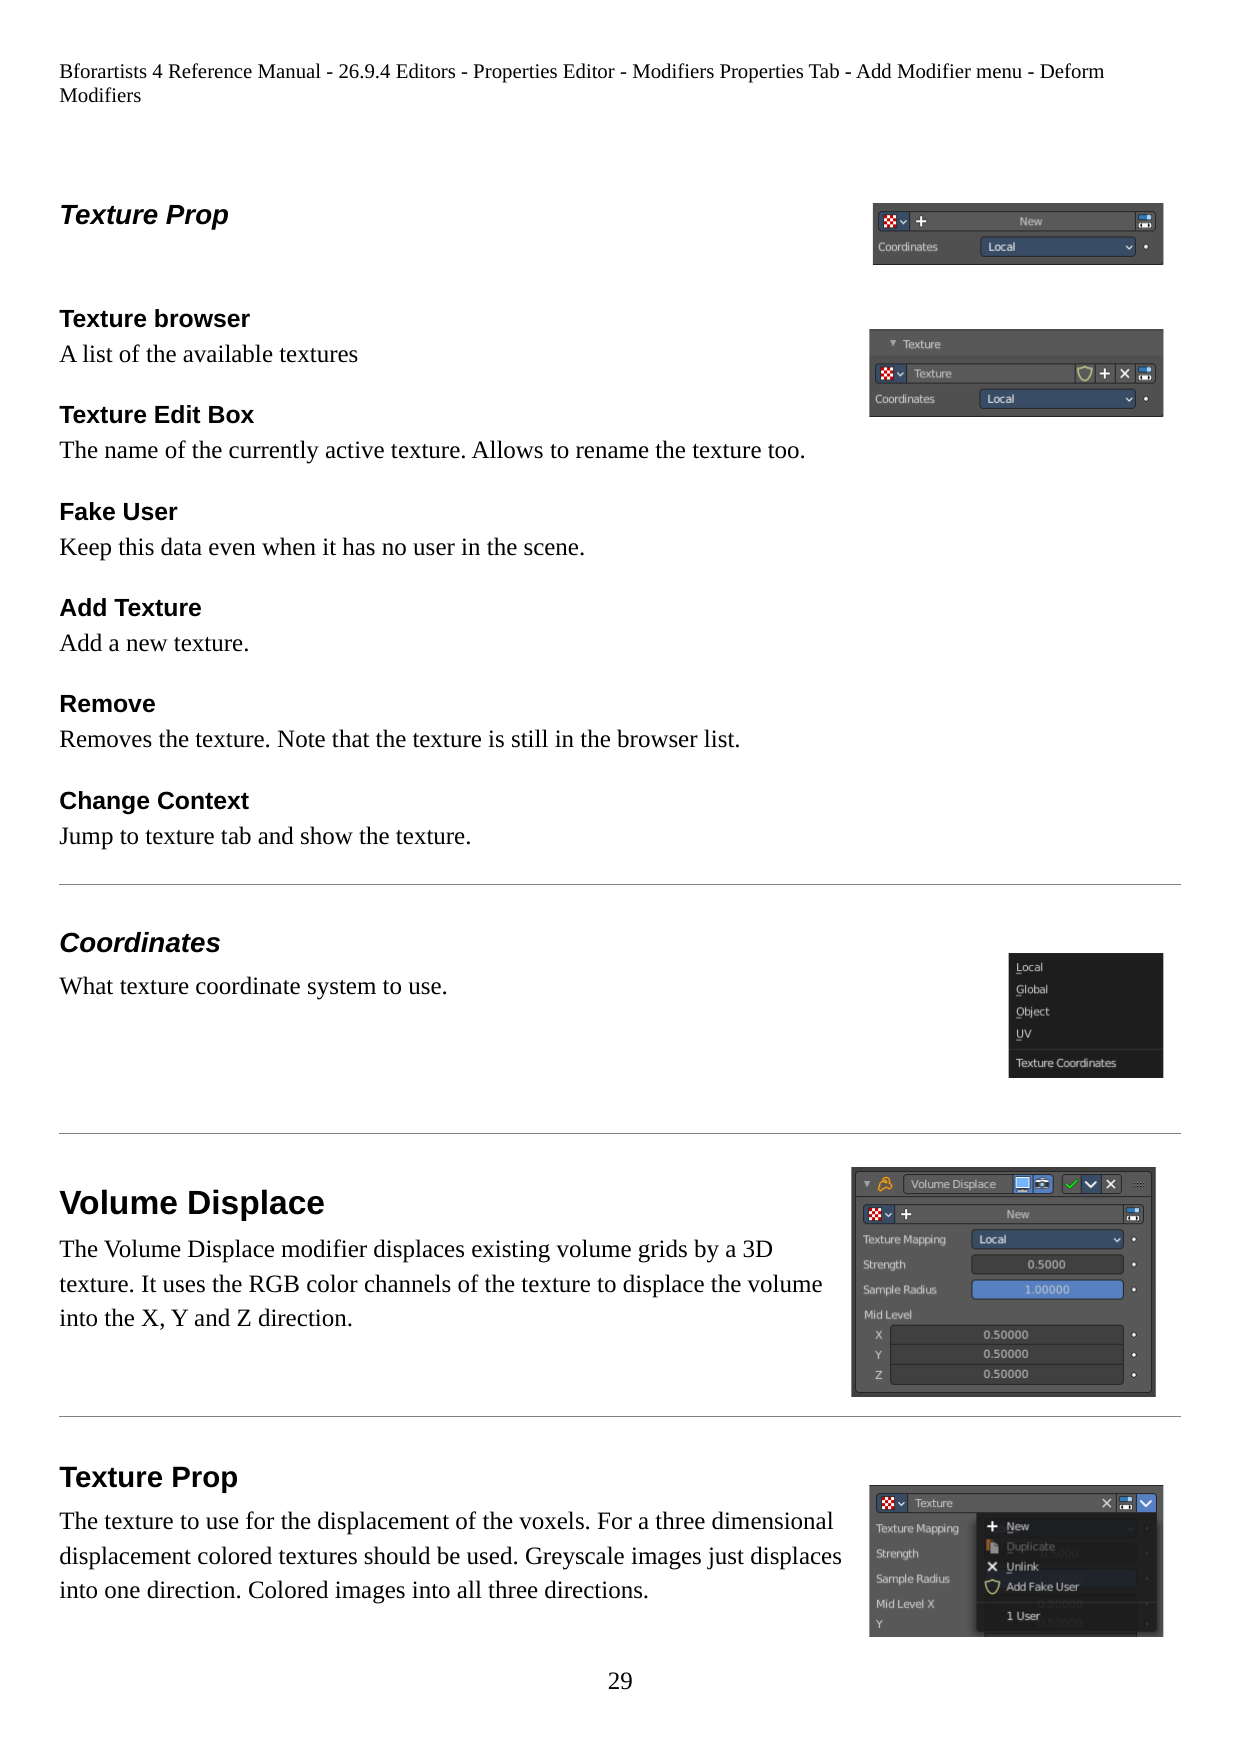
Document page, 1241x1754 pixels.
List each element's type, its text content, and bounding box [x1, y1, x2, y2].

subtitle Coordinates [59, 926, 1181, 958]
text Add a new texture. [59, 628, 1181, 657]
text What texture coordinate system to use. [59, 971, 1008, 999]
subtitle Texture browser [59, 304, 1181, 333]
subtitle Fake User [59, 497, 1181, 525]
picture [869, 329, 1164, 417]
text The name of the currently active texture. Allows to rename the texture too. [59, 435, 1181, 464]
subtitle Remove [59, 689, 1181, 718]
subtitle Change Context [59, 786, 1181, 814]
subtitle Add Texture [59, 593, 1181, 622]
picture [872, 203, 1164, 265]
text The Volume Displace modifier displaces existing volume grids by a 3D texture. It uses the RGB color channels of the texture to displace the volume into the X, Y and Z direction. [59, 1234, 851, 1332]
text Jump to texture tab and show the texture. [59, 821, 1181, 849]
picture [869, 1485, 1164, 1637]
subtitle Volume Displace [59, 1183, 851, 1222]
subtitle Texture Prop [59, 1460, 1181, 1494]
subtitle Texture Prop [59, 198, 1181, 230]
subtitle [1156, 1183, 1181, 1222]
picture [851, 1167, 1156, 1397]
text Removes the texture. Note that the texture is still in the browser list. [59, 724, 1181, 753]
text Keep this data even when it has no user in the scene. [59, 532, 1181, 560]
subtitle Texture Edit Box [59, 401, 1181, 429]
picture [1008, 953, 1164, 1078]
text The texture to use for the displacement of the voxels. For a three dimensional displacement colored textures should be used. Greyscale images just displaces into one direction. Colored images into all three directions. [59, 1506, 869, 1604]
text A list of the available textures [59, 339, 869, 368]
